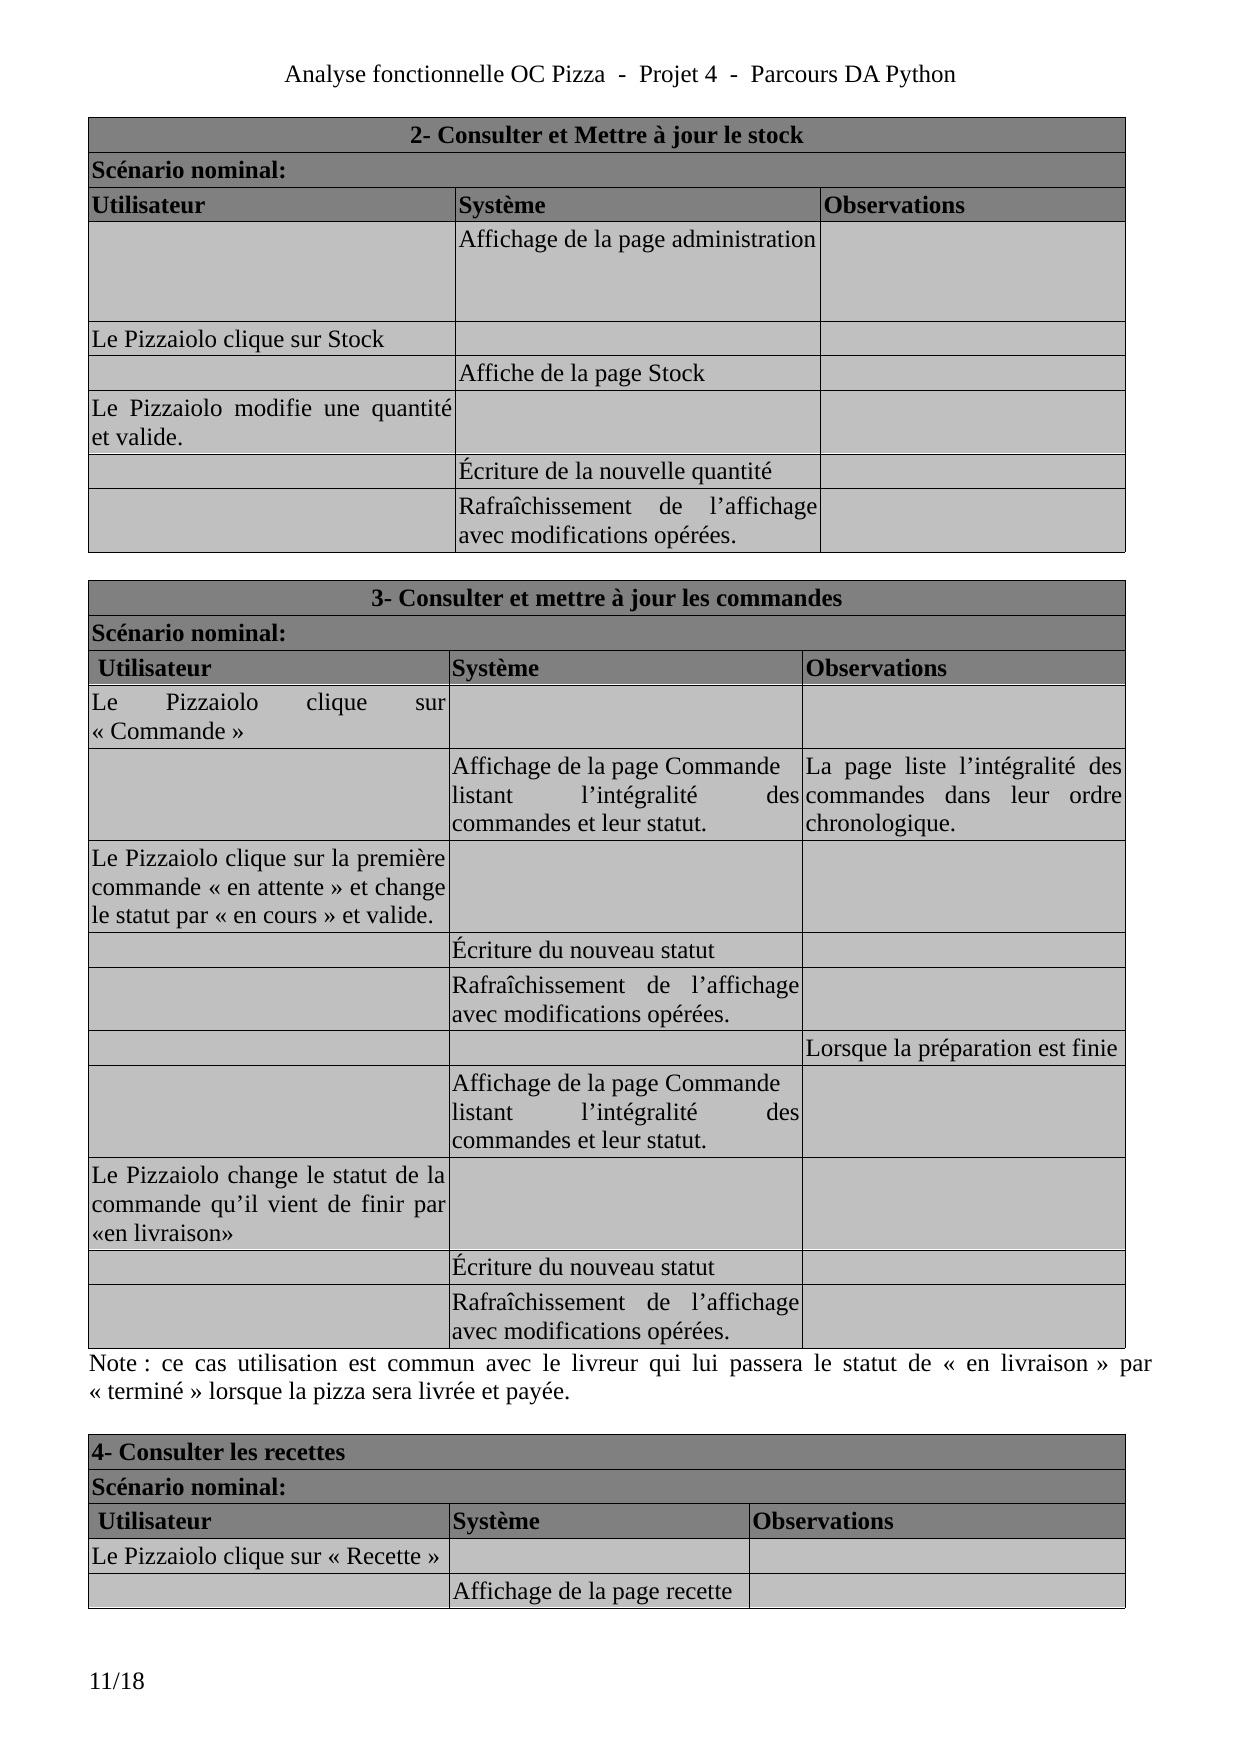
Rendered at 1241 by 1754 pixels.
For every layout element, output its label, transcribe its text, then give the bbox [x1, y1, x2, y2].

table_cell [456, 322, 820, 355]
table_cell [821, 455, 1125, 488]
table_cell [803, 1158, 1125, 1249]
table_cell [750, 1539, 1125, 1573]
table_cell Système [450, 1504, 749, 1538]
table_cell [89, 489, 455, 552]
table_cell [821, 356, 1125, 390]
table_cell Observations [750, 1504, 1125, 1538]
table_cell [89, 222, 455, 321]
table_cell [450, 841, 802, 932]
table_cell [803, 1251, 1125, 1284]
table_cell Le Pizzaiolo change le statut de la commande qu’il vient de finir par «en livraison» [89, 1158, 449, 1249]
table_cell [750, 1574, 1125, 1607]
table_cell [821, 391, 1125, 453]
table_cell [456, 391, 820, 453]
table_cell Affichage de la page Commande listant l’intégralité des commandes et leur statut. [450, 1066, 802, 1157]
table_cell Système [456, 188, 820, 221]
table_cell [89, 968, 449, 1030]
table_cell Observations [821, 188, 1125, 221]
table_cell [89, 1574, 449, 1607]
table_cell [821, 489, 1125, 552]
table_cell [803, 686, 1125, 748]
table_cell Scénario nominal: [89, 616, 1125, 650]
table_cell [803, 968, 1125, 1030]
table_cell Rafraîchissement de l’affichage avec modifications opérées. [456, 489, 820, 552]
table_cell [89, 1066, 449, 1157]
table_cell [803, 1066, 1125, 1157]
table_cell [450, 686, 802, 748]
table_cell [89, 749, 449, 840]
table_cell [821, 222, 1125, 321]
table_cell Rafraîchissement de l’affichage avec modifications opérées. [450, 968, 802, 1030]
table_cell [803, 841, 1125, 932]
table_cell Rafraîchissement de l’affichage avec modifications opérées. [450, 1285, 802, 1348]
table_cell Le Pizzaiolo modifie une quantité et valide. [89, 391, 455, 453]
table_cell [450, 1539, 749, 1573]
table_cell [89, 1251, 449, 1284]
table_cell Observations [803, 651, 1125, 684]
table_cell [89, 1285, 449, 1348]
table_cell Écriture du nouveau statut [450, 933, 802, 967]
table_header 4- Consulter les recettes [89, 1435, 1125, 1469]
table_cell La page liste l’intégralité des commandes dans leur ordre chronologique. [803, 749, 1125, 840]
table_cell [89, 1031, 449, 1065]
table_cell Le Pizzaiolo clique sur « Recette » [89, 1539, 449, 1573]
table_cell Utilisateur [89, 188, 455, 221]
table_cell Lorsque la préparation est finie [803, 1031, 1125, 1065]
table_cell [821, 322, 1125, 355]
table_cell Affichage de la page recette [450, 1574, 749, 1607]
table_cell Affichage de la page administration [456, 222, 820, 321]
table_cell Scénario nominal: [89, 153, 1125, 187]
table_cell [450, 1158, 802, 1249]
table_cell Utilisateur [89, 1504, 449, 1538]
table_cell [89, 933, 449, 967]
table_cell Écriture du nouveau statut [450, 1251, 802, 1284]
table_header 3- Consulter et mettre à jour les commandes [89, 581, 1125, 615]
table_cell Le Pizzaiolo clique sur la première commande « en attente » et change le statut par « en cours » et valide. [89, 841, 449, 932]
table_cell Utilisateur [89, 651, 449, 684]
text Note : ce cas utilisation est commun avec le livreur qui lui passera le statut de « en livraison » par « terminé » lorsque la pizza sera livrée et payée. [88, 1348, 1152, 1405]
table_cell [89, 455, 455, 488]
table_cell [89, 356, 455, 390]
table_cell [450, 1031, 802, 1065]
table_cell [803, 1285, 1125, 1348]
table_header 2- Consulter et Mettre à jour le stock [89, 118, 1125, 152]
table_cell Scénario nominal: [89, 1470, 1125, 1503]
table_cell Écriture de la nouvelle quantité [456, 455, 820, 488]
table_cell Système [450, 651, 802, 684]
table_cell Le Pizzaiolo clique sur Stock [89, 322, 455, 355]
table_cell Affiche de la page Stock [456, 356, 820, 390]
table_cell Le Pizzaiolo clique sur « Commande » [89, 686, 449, 748]
table_cell [803, 933, 1125, 967]
table_cell Affichage de la page Commande listant l’intégralité des commandes et leur statut. [450, 749, 802, 840]
